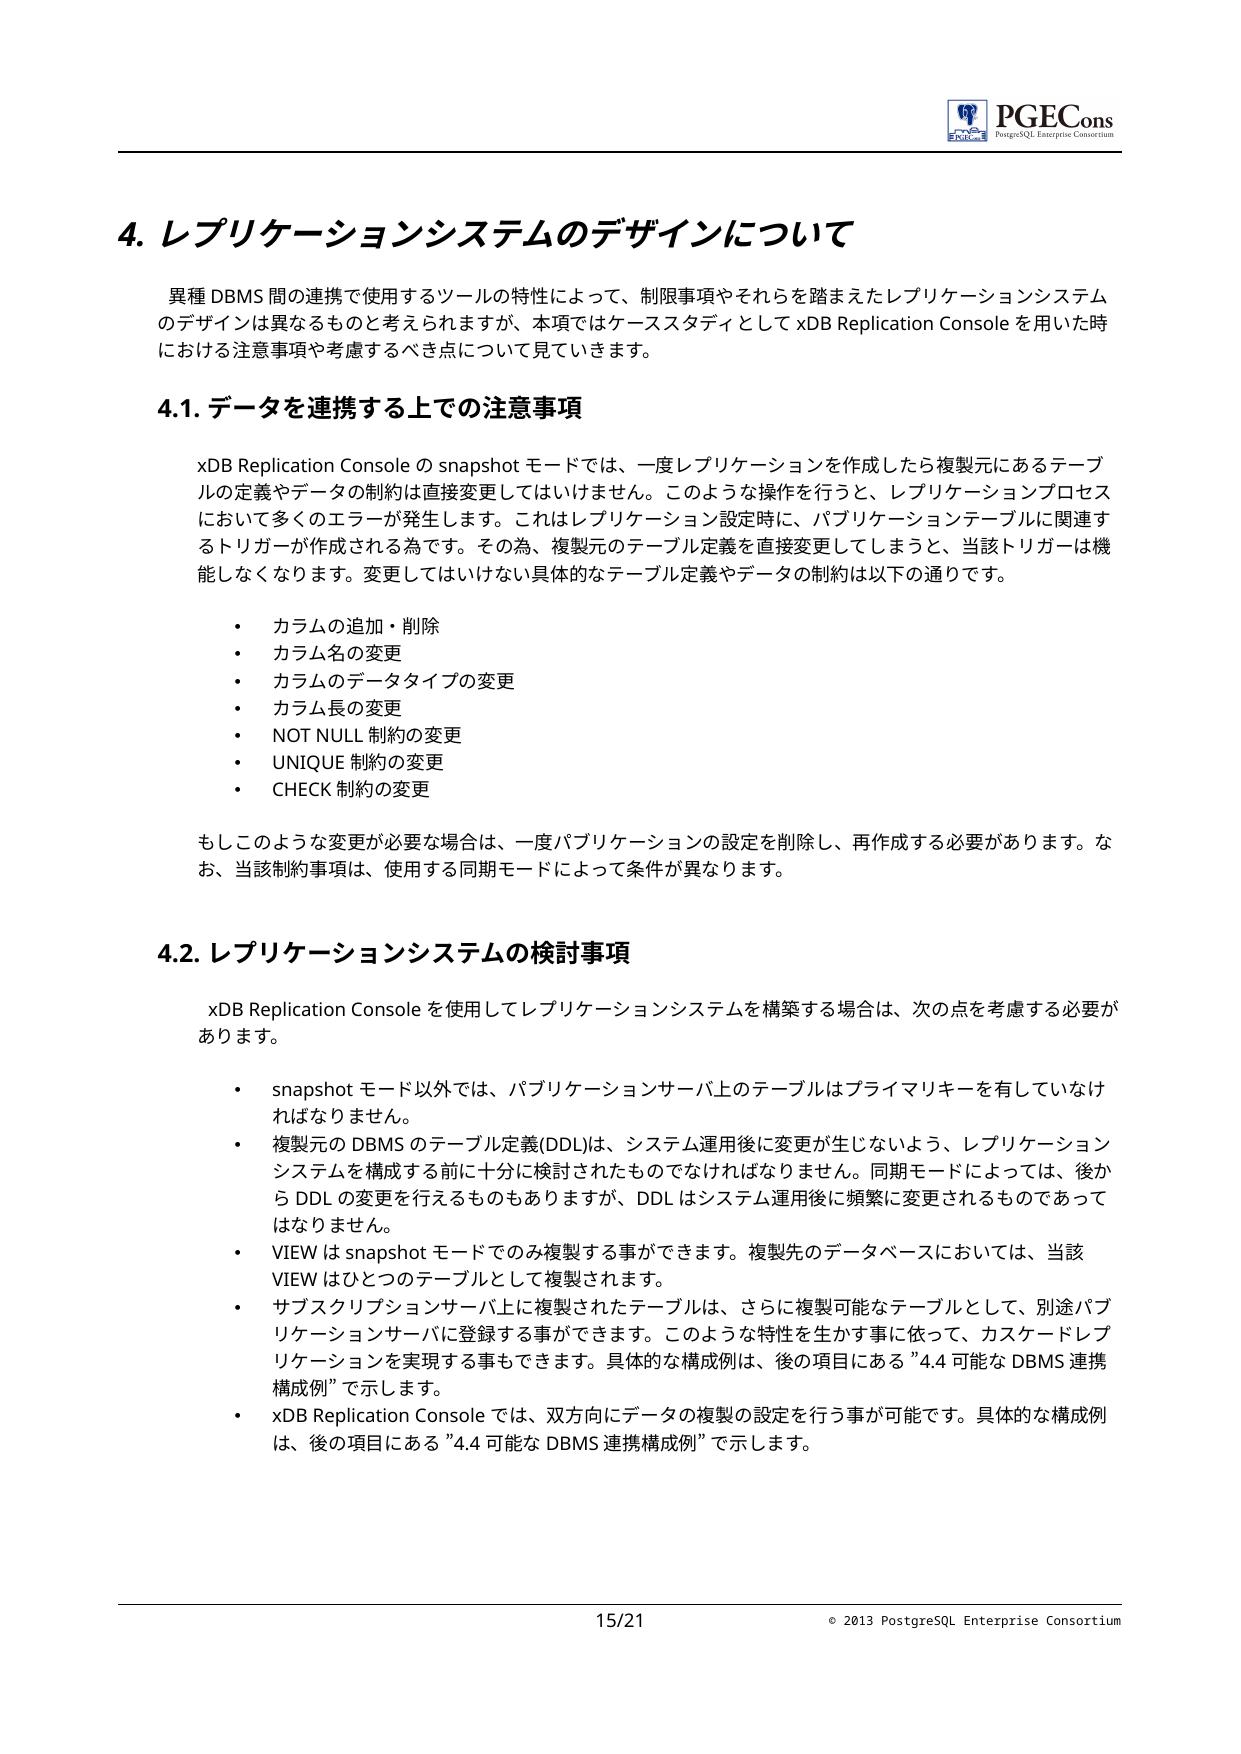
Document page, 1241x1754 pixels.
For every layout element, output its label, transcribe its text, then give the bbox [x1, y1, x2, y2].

picture [941, 94, 1119, 147]
list 複製元の DBMS のテーブル定義(DDL)は、システム運用後に変更が生じないよう、レプリケーションシステムを構成する前に十分に検討されたものでなければなりません。同期モードによっては、後から DDL の変更を行えるものもありますが、DDL はシステム運用後に頻繁に変更されるものであってはなりません。 [234, 1129, 1122, 1238]
text xDB Replication Console の snapshot モードでは、一度レプリケーションを作成したら複製元にあるテーブルの定義やデータの制約は直接変更してはいけません。このような操作を行うと、レプリケーションプロセスにおいて多くのエラーが発生します。これはレプリケーション設定時に、パブリケーションテーブルに関連するトリガーが作成される為です。その為、複製元のテーブル定義を直接変更してしまうと、当該トリガーは機能しなくなります。変更してはいけない具体的なテーブル定義やデータの制約は以下の通りです。 [197, 450, 1122, 586]
list NOT NULL 制約の変更 [234, 721, 1122, 748]
list サブスクリプションサーバ上に複製されたテーブルは、さらに複製可能なテーブルとして、別途パブリケーションサーバに登録する事ができます。このような特性を生かす事に依って、カスケードレプリケーションを実現する事もできます。具体的な構成例は、後の項目にある ”4.4 可能な DBMS 連携構成例” で示します。 [234, 1292, 1122, 1401]
subtitle レプリケーションシステムの検討事項 [157, 933, 1122, 969]
list カラムの追加・削除 [234, 612, 1122, 639]
list xDB Replication Console では、双方向にデータの複製の設定を行う事が可能です。具体的な構成例は、後の項目にある ”4.4 可能な DBMS 連携構成例” で示します。 [234, 1401, 1122, 1455]
subtitle データを連携する上での注意事項 [157, 389, 1122, 425]
text 異種 DBMS 間の連携で使用するツールの特性によって、制限事項やそれらを踏まえたレプリケーションシステムのデザインは異なるものと考えられますが、本項ではケーススタディとして xDB Replication Console を用いた時における注意事項や考慮するべき点について見ていきます。 [157, 282, 1122, 363]
list カラムのデータタイプの変更 [234, 666, 1122, 693]
list カラム名の変更 [234, 639, 1122, 666]
list CHECK 制約の変更 [234, 775, 1122, 802]
list VIEW は snapshot モードでのみ複製する事ができます。複製先のデータベースにおいては、当該 VIEW はひとつのテーブルとして複製されます。 [234, 1238, 1122, 1292]
list カラム長の変更 [234, 693, 1122, 721]
text もしこのような変更が必要な場合は、一度パブリケーションの設定を削除し、再作成する必要があります。なお、当該制約事項は、使用する同期モードによって条件が異なります。 [197, 828, 1122, 882]
list snapshot モード以外では、パブリケーションサーバ上のテーブルはプライマリキーを有していなければなりません。 [234, 1075, 1122, 1129]
text xDB Replication Console を使用してレプリケーションシステムを構築する場合は、次の点を考慮する必要があります。 [197, 995, 1122, 1049]
list UNIQUE 制約の変更 [234, 748, 1122, 775]
subtitle レプリケーションシステムのデザインについて [118, 208, 1122, 256]
